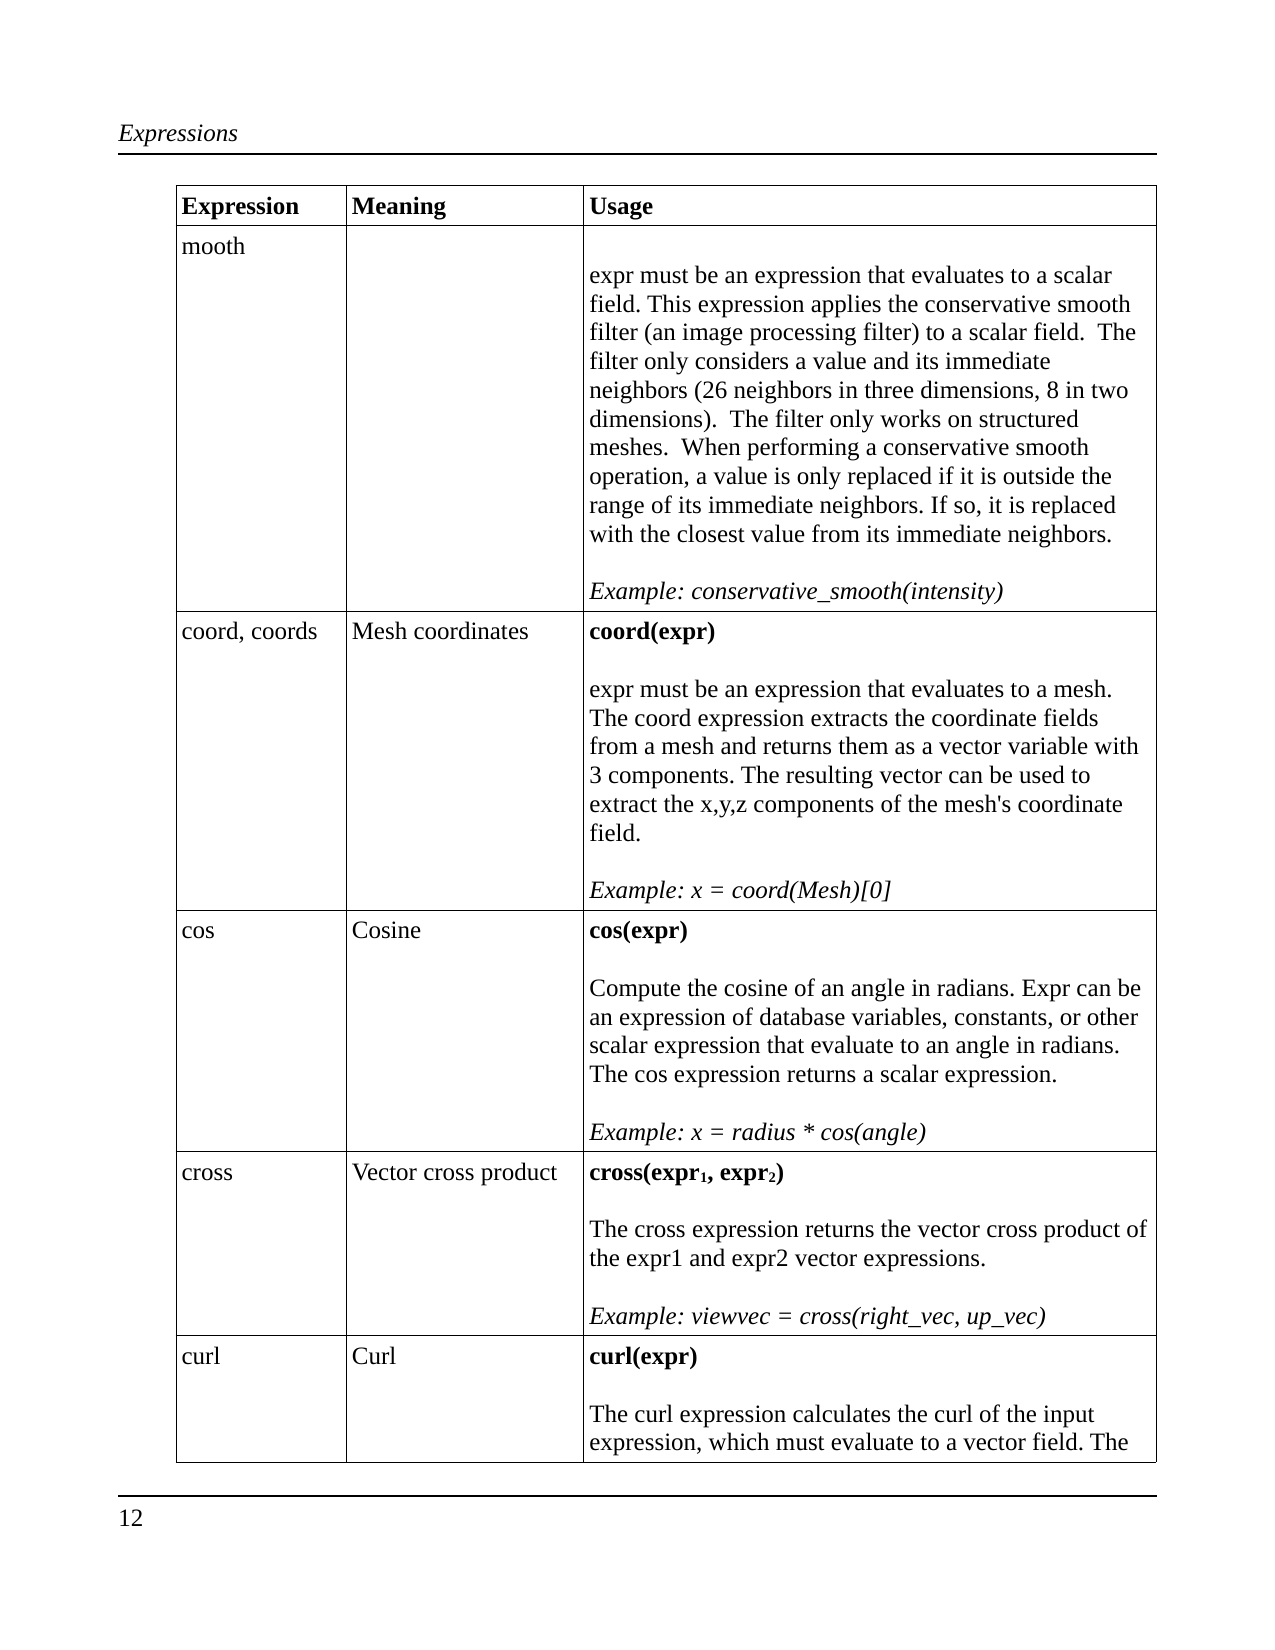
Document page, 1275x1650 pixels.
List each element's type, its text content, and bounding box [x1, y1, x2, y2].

table_cell cross [177, 1152, 346, 1335]
table_cell cross(expr1, expr2) The cross expression returns the vector cross product of the expr1 and expr2 vector expressions. Example: viewvec = cross(right_vec, up_vec) [584, 1152, 1156, 1335]
table_cell Mesh coordinates [347, 612, 583, 910]
table_header Meaning [347, 186, 583, 225]
table_cell curl [177, 1336, 346, 1462]
table_cell expr must be an expression that evaluates to a scalar field. This expression applies the conservative smooth filter (an image processing filter) to a scalar field. The filter only considers a value and its immediate neighbors (26 neighbors in three dimensions, 8 in two dimensions). The filter only works on structured meshes. When performing a conservative smooth operation, a value is only replaced if it is outside the range of its immediate neighbors. If so, it is replaced with the closest value from its immediate neighbors. Example: conservative_smooth(intensity) [584, 226, 1156, 611]
table_cell cos(expr) Compute the cosine of an angle in radians. Expr can be an expression of database variables, constants, or other scalar expression that evaluate to an angle in radians. The cos expression returns a scalar expression. Example: x = radius * cos(angle) [584, 911, 1156, 1151]
table_header Expression [177, 186, 346, 225]
table_cell Vector cross product [347, 1152, 583, 1335]
table_cell curl(expr) The curl expression calculates the curl of the input expression, which must evaluate to a vector field. The [584, 1336, 1156, 1462]
table_header Usage [584, 186, 1156, 225]
table_cell [347, 226, 583, 611]
table_cell coord(expr) expr must be an expression that evaluates to a mesh. The coord expression extracts the coordinate fields from a mesh and returns them as a vector variable with 3 components. The resulting vector can be used to extract the x,y,z components of the mesh's coordinate field. Example: x = coord(Mesh)[0] [584, 612, 1156, 910]
table_cell coord, coords [177, 612, 346, 910]
table_cell cos [177, 911, 346, 1151]
table_cell mooth [177, 226, 346, 611]
table_cell Curl [347, 1336, 583, 1462]
table_cell Cosine [347, 911, 583, 1151]
